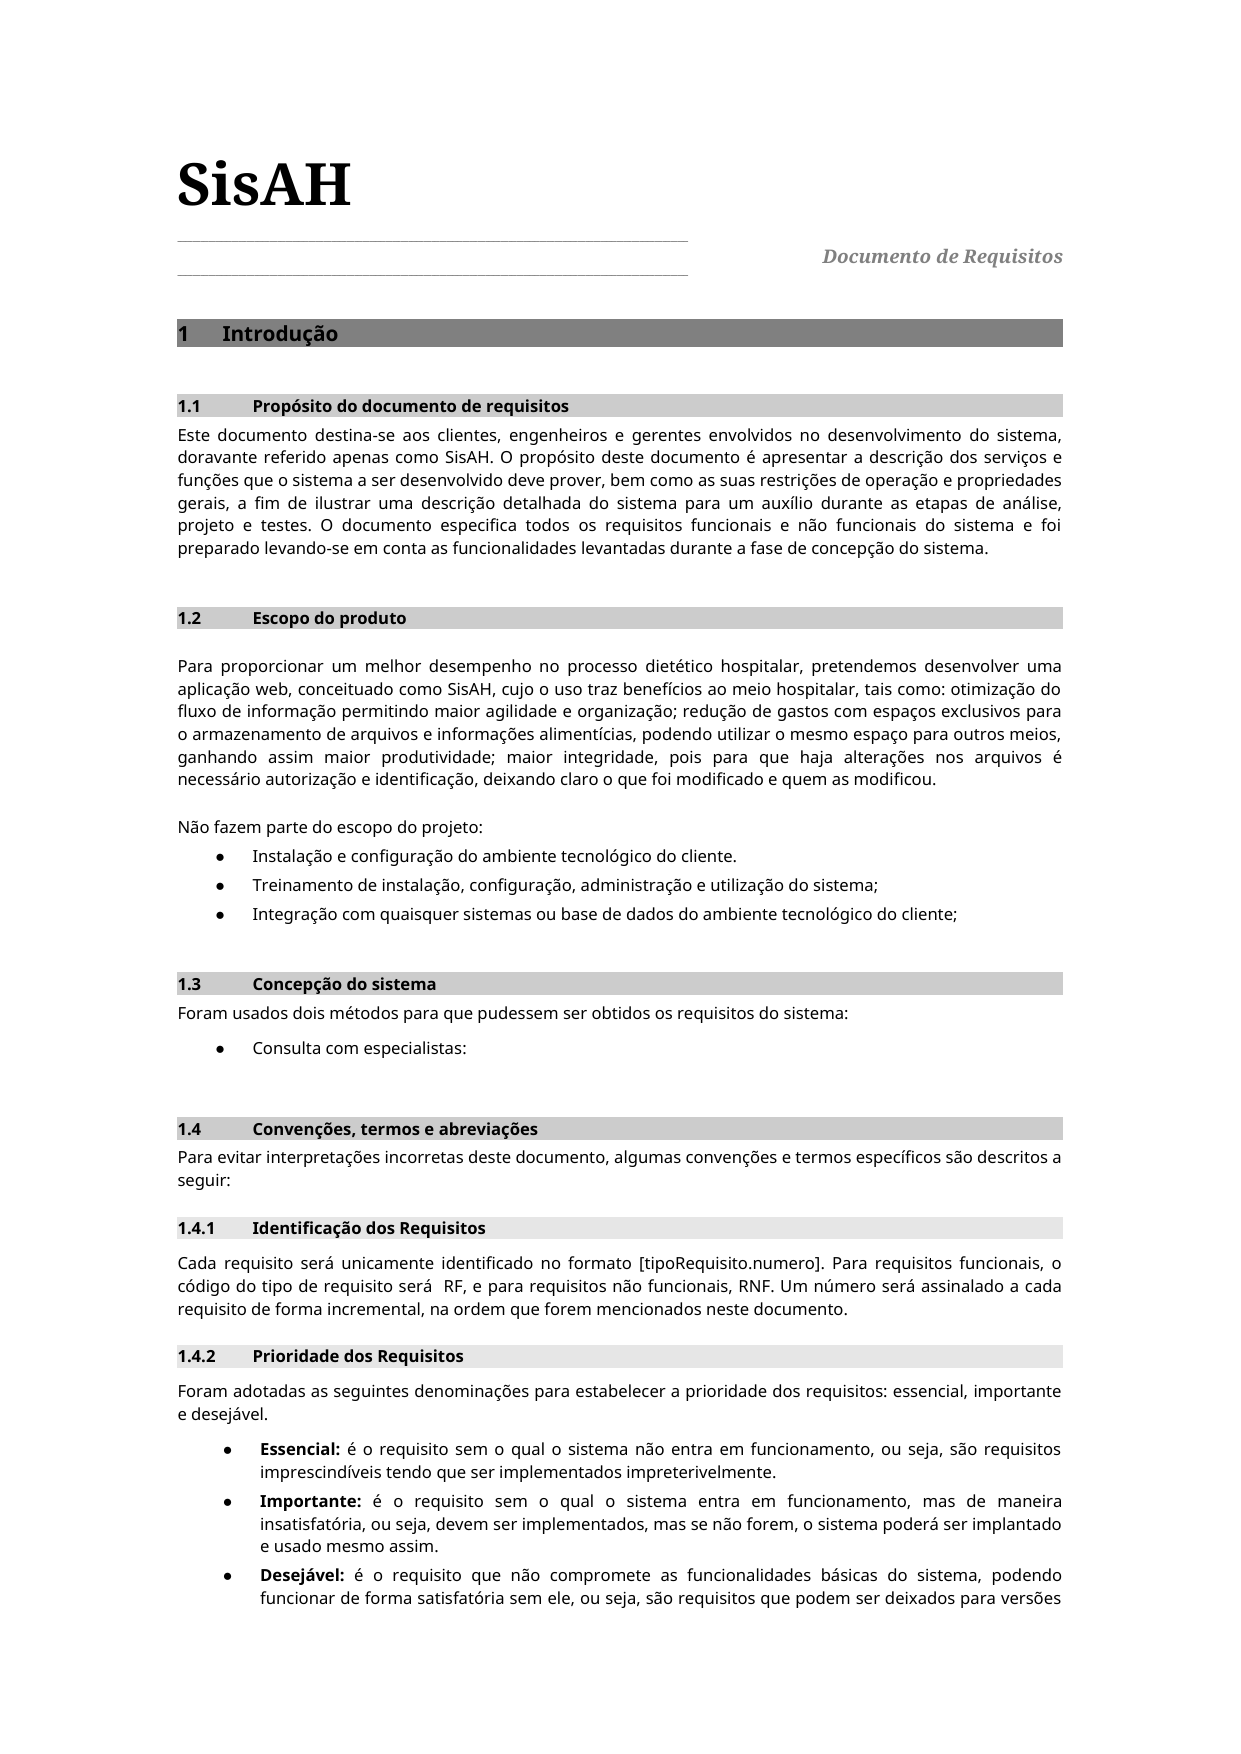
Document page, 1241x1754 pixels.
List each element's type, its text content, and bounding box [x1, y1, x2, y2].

list Desejável: é o requisito que não compromete as funcionalidades básicas do sistema, podendo funcionar de forma satisfatória sem ele, ou seja, são requisitos que podem ser deixados para versões [222, 1564, 1063, 1609]
list Treinamento de instalação, configuração, administração e utilização do sistema; [215, 873, 1063, 896]
text Foram adotadas as seguintes denominações para estabelecer a prioridade dos requisitos: essencial, importante e desejável. [177, 1380, 1063, 1426]
list Convenções, termos e abreviações [177, 1117, 1063, 1140]
text Foram usados dois métodos para que pudessem ser obtidos os requisitos do sistema: [177, 1001, 1063, 1024]
list Escopo do produto [177, 607, 1063, 629]
text SisAH [177, 143, 1063, 223]
list Concepção do sistema [177, 972, 1063, 995]
text _______________________________________________________________________________________________________________________________________________________________________________________________________ [177, 235, 1063, 244]
text Para proporcionar um melhor desempenho no processo dietético hospitalar, pretendemos desenvolver uma aplicação web, conceituado como SisAH, cujo o uso traz benefícios ao meio hospitalar, tais como: otimização do fluxo de informação permitindo maior agilidade e organização; redução de gastos com espaços exclusivos para o armazenamento de arquivos e informações alimentícias, podendo utilizar o mesmo espaço para outros meios, ganhando assim maior produtividade; maior integridade, pois para que haja alterações nos arquivos é necessário autorização e identificação, deixando claro o que foi modificado e quem as modificou. [177, 654, 1063, 791]
text Este documento destina-se aos clientes, engenheiros e gerentes envolvidos no desenvolvimento do sistema, doravante referido apenas como SisAH. O propósito deste documento é apresentar a descrição dos serviços e funções que o sistema a ser desenvolvido deve prover, bem como as suas restrições de operação e propriedades gerais, a fim de ilustrar uma descrição detalhada do sistema para um auxílio durante as etapas de análise, projeto e testes. O documento especifica todos os requisitos funcionais e não funcionais do sistema e foi preparado levando-se em conta as funcionalidades levantadas durante a fase de concepção do sistema. [177, 423, 1063, 559]
text Cada requisito será unicamente identificado no formato [tipoRequisito.numero]. Para requisitos funcionais, o código do tipo de requisito será RF, e para requisitos não funcionais, RNF. Um número será assinalado a cada requisito de forma incremental, na ordem que forem mencionados neste documento. [177, 1252, 1063, 1320]
list Propósito do documento de requisitos [177, 394, 1063, 417]
list Identificação dos Requisitos [177, 1217, 1063, 1239]
list Prioridade dos Requisitos [177, 1345, 1063, 1368]
text _______________________________________________________________________________________________________________________________________________________________________________________________________ [177, 269, 1063, 278]
text Documento de Requisitos [177, 244, 1063, 269]
list Consulta com especialistas: [215, 1037, 1063, 1059]
text Não fazem parte do escopo do projeto: [177, 816, 1063, 838]
text Para evitar interpretações incorretas deste documento, algumas convenções e termos específicos são descritos a seguir: [177, 1146, 1063, 1192]
list Importante: é o requisito sem o qual o sistema entra em funcionamento, mas de maneira insatisfatória, ou seja, devem ser implementados, mas se não forem, o sistema poderá ser implantado e usado mesmo assim. [222, 1490, 1063, 1558]
list Integração com quaisquer sistemas ou base de dados do ambiente tecnológico do cliente; [215, 902, 1063, 925]
list Essencial: é o requisito sem o qual o sistema não entra em funcionamento, ou seja, são requisitos imprescindíveis tendo que ser implementados impreterivelmente. [222, 1438, 1063, 1483]
list Instalação e configuração do ambiente tecnológico do cliente. [215, 844, 1063, 867]
list Introdução [177, 319, 1063, 347]
